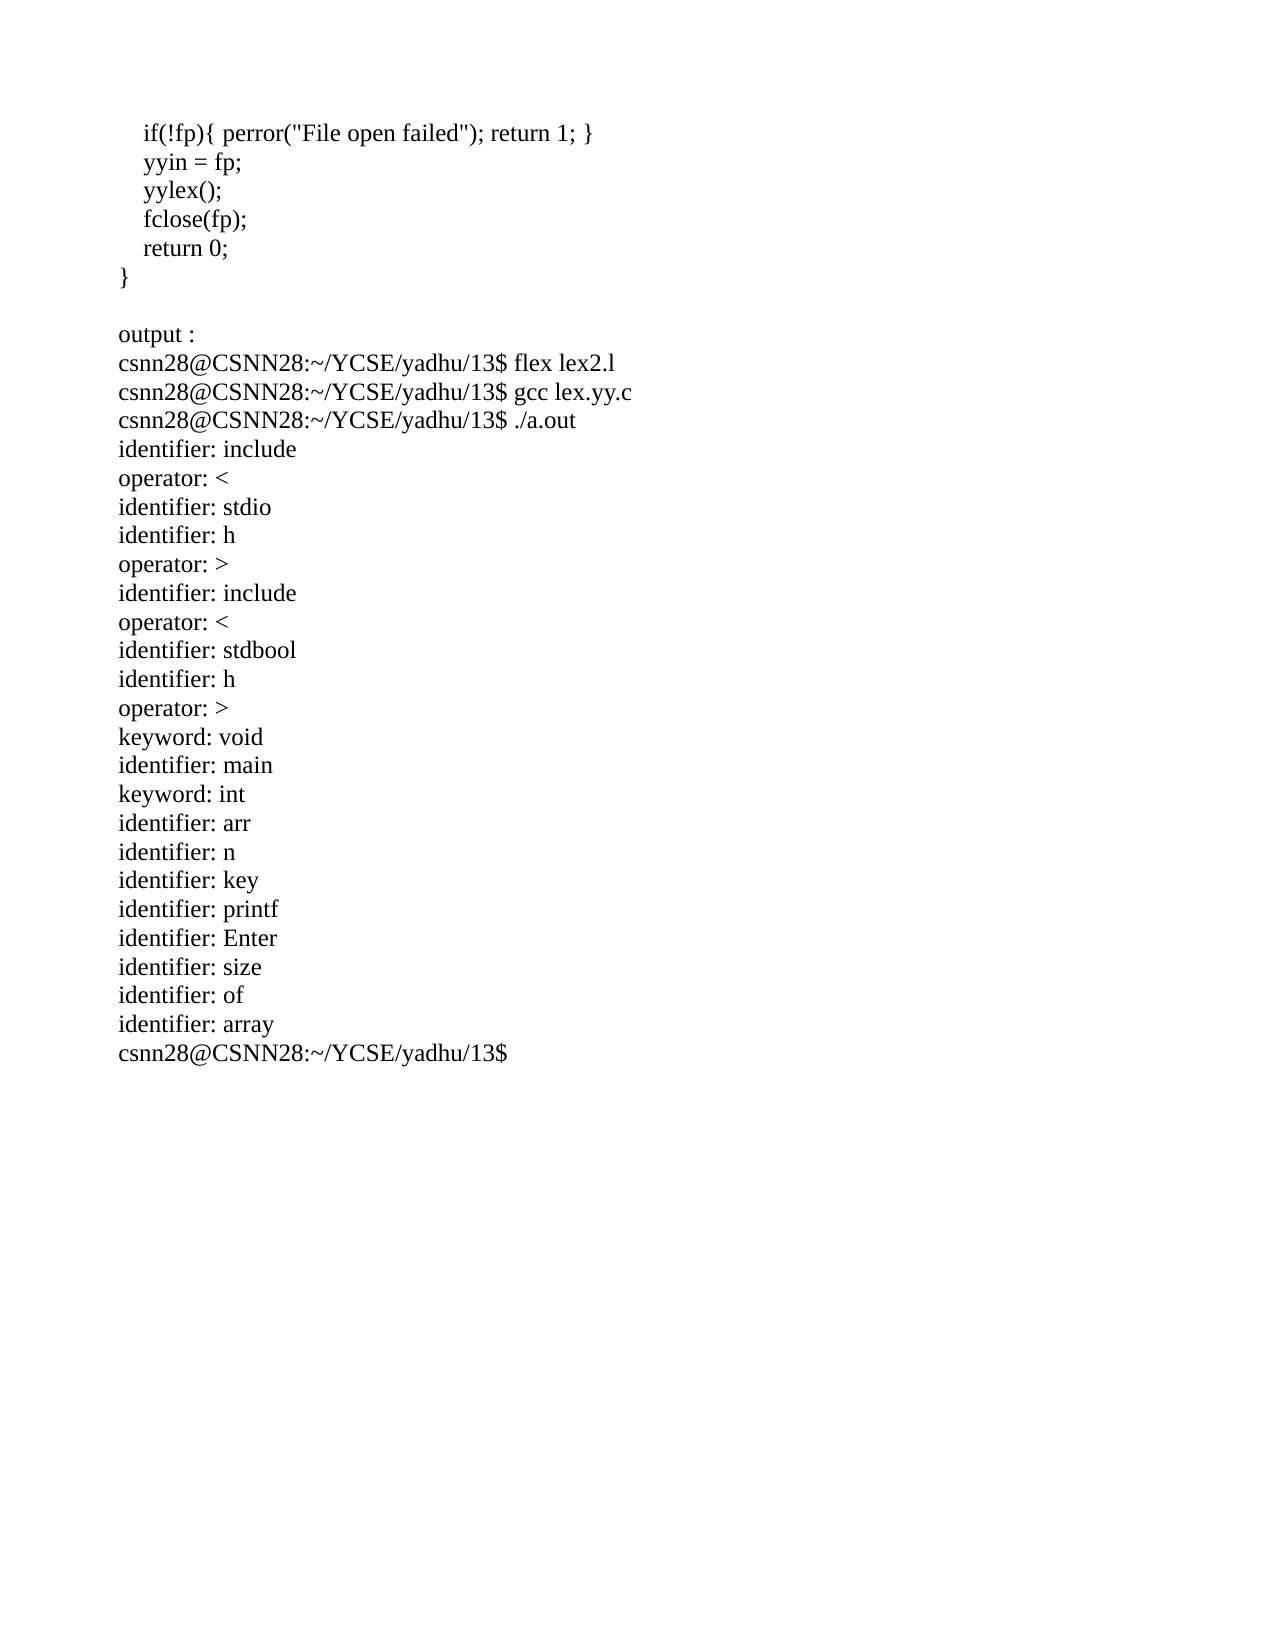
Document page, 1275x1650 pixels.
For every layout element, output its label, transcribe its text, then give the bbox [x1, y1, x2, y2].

text return 0; [118, 233, 1157, 262]
text identifier: of [118, 981, 1157, 1009]
text if(!fp){ perror("File open failed"); return 1; } [118, 118, 1157, 147]
text csnn28@CSNN28:~/YCSE/yadhu/13$ gcc lex.yy.c [118, 377, 1157, 406]
text } [118, 262, 1157, 291]
text keyword: int [118, 779, 1157, 808]
text identifier: include [118, 434, 1157, 463]
text identifier: size [118, 952, 1157, 981]
text identifier: key [118, 866, 1157, 894]
text operator: < [118, 463, 1157, 492]
text csnn28@CSNN28:~/YCSE/yadhu/13$ flex lex2.l [118, 348, 1157, 377]
text identifier: array [118, 1009, 1157, 1038]
text csnn28@CSNN28:~/YCSE/yadhu/13$ ./a.out [118, 406, 1157, 434]
text operator: > [118, 549, 1157, 578]
text operator: > [118, 693, 1157, 722]
text yyin = fp; [118, 147, 1157, 176]
text keyword: void [118, 722, 1157, 751]
text identifier: stdio [118, 492, 1157, 521]
text yylex(); [118, 176, 1157, 204]
text output : [118, 319, 1157, 348]
text identifier: stdbool [118, 636, 1157, 664]
text identifier: Enter [118, 923, 1157, 952]
text fclose(fp); [118, 204, 1157, 233]
text csnn28@CSNN28:~/YCSE/yadhu/13$ [118, 1038, 1157, 1067]
text identifier: main [118, 751, 1157, 779]
text identifier: n [118, 837, 1157, 866]
text identifier: h [118, 664, 1157, 693]
text operator: < [118, 607, 1157, 636]
text identifier: printf [118, 894, 1157, 923]
text identifier: arr [118, 808, 1157, 837]
text identifier: h [118, 521, 1157, 549]
text identifier: include [118, 578, 1157, 607]
